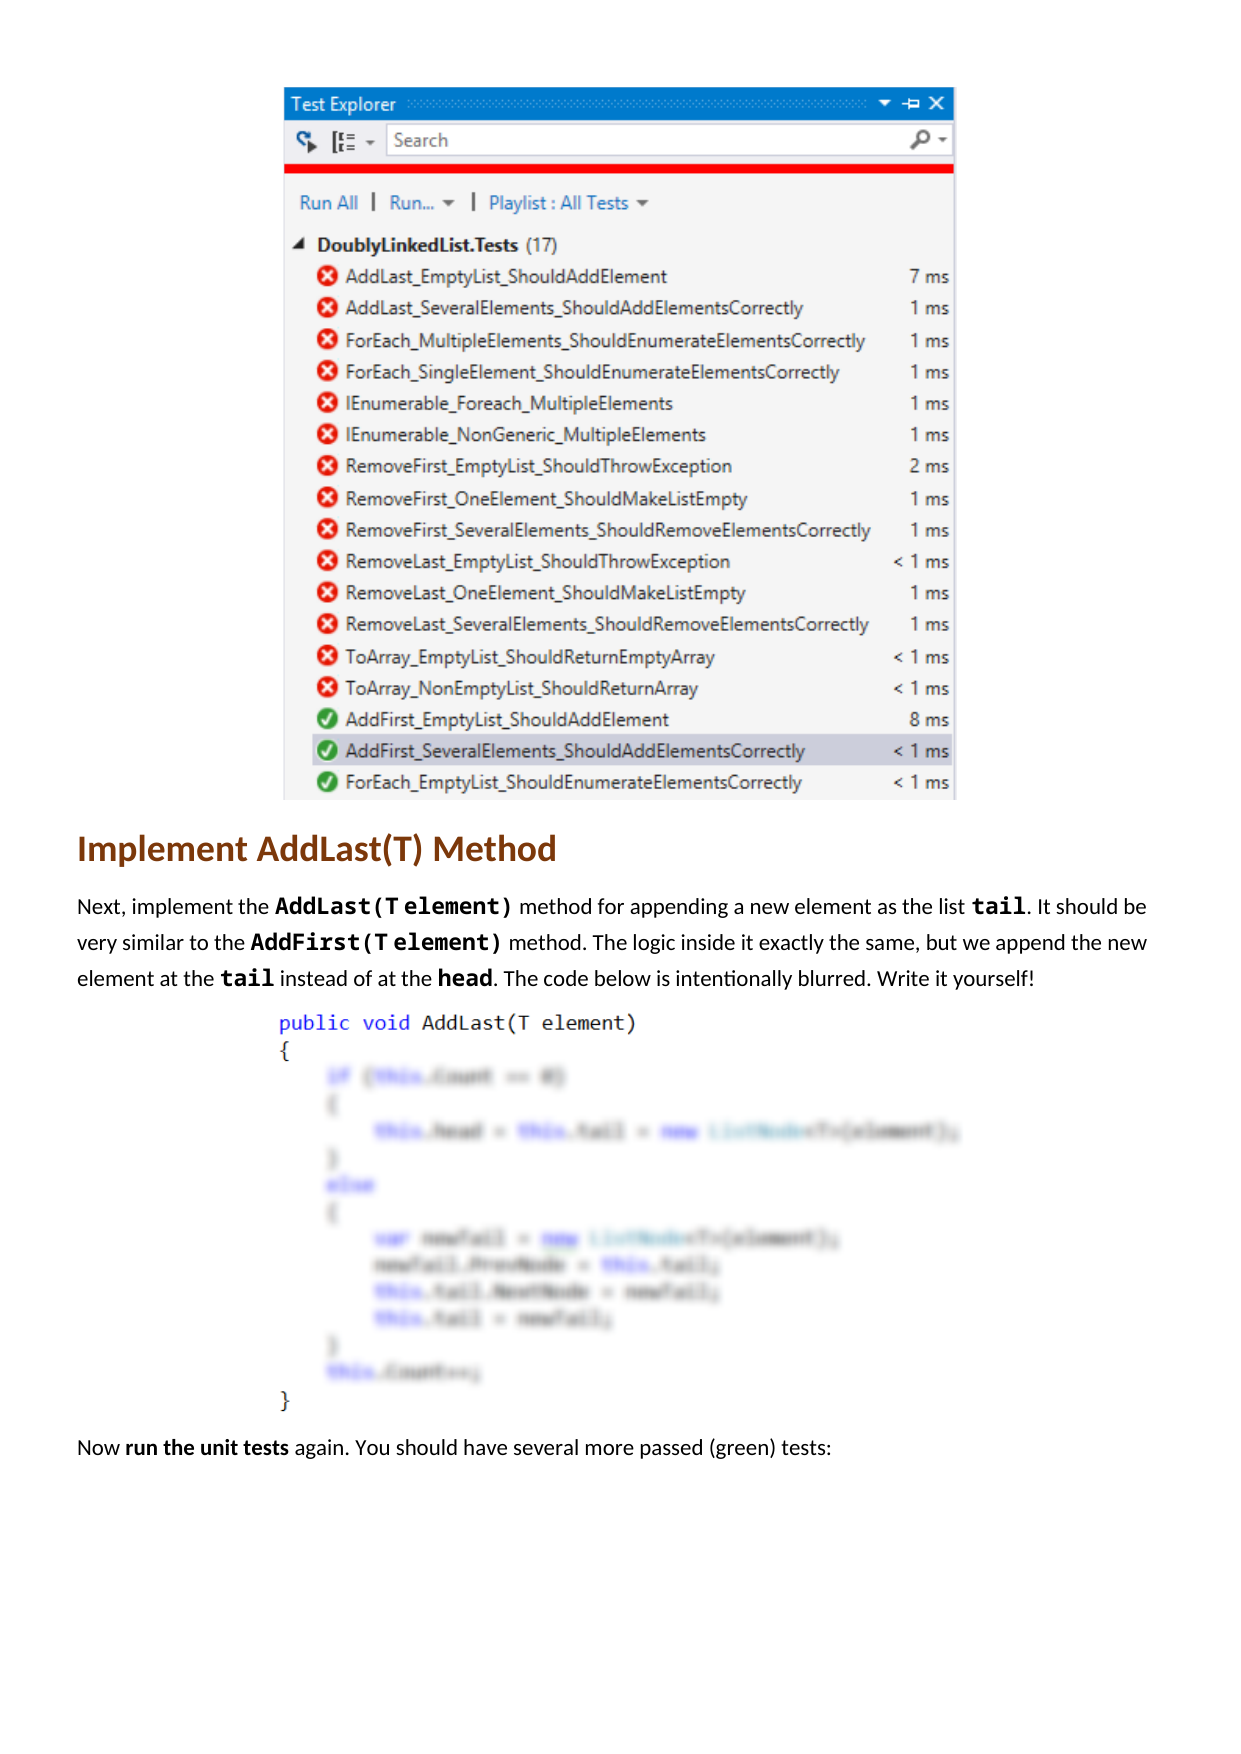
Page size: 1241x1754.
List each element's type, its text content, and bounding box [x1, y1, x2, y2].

text Now run the unit tests again. You should have several more passed (green) tests: [77, 1433, 1163, 1461]
picture [283, 87, 957, 800]
subtitle Implement AddLast(T) Method [77, 824, 1163, 870]
picture [276, 1010, 964, 1417]
text Next, implement the AddLast(T element) method for appending a new element as the list tail. It should be very similar to the AddFirst(T element) method. The logic inside it exactly the same, but we append the new element at the tail instead of at the head. The code below is intentionally blurred. Write it yourself! [77, 890, 1163, 993]
